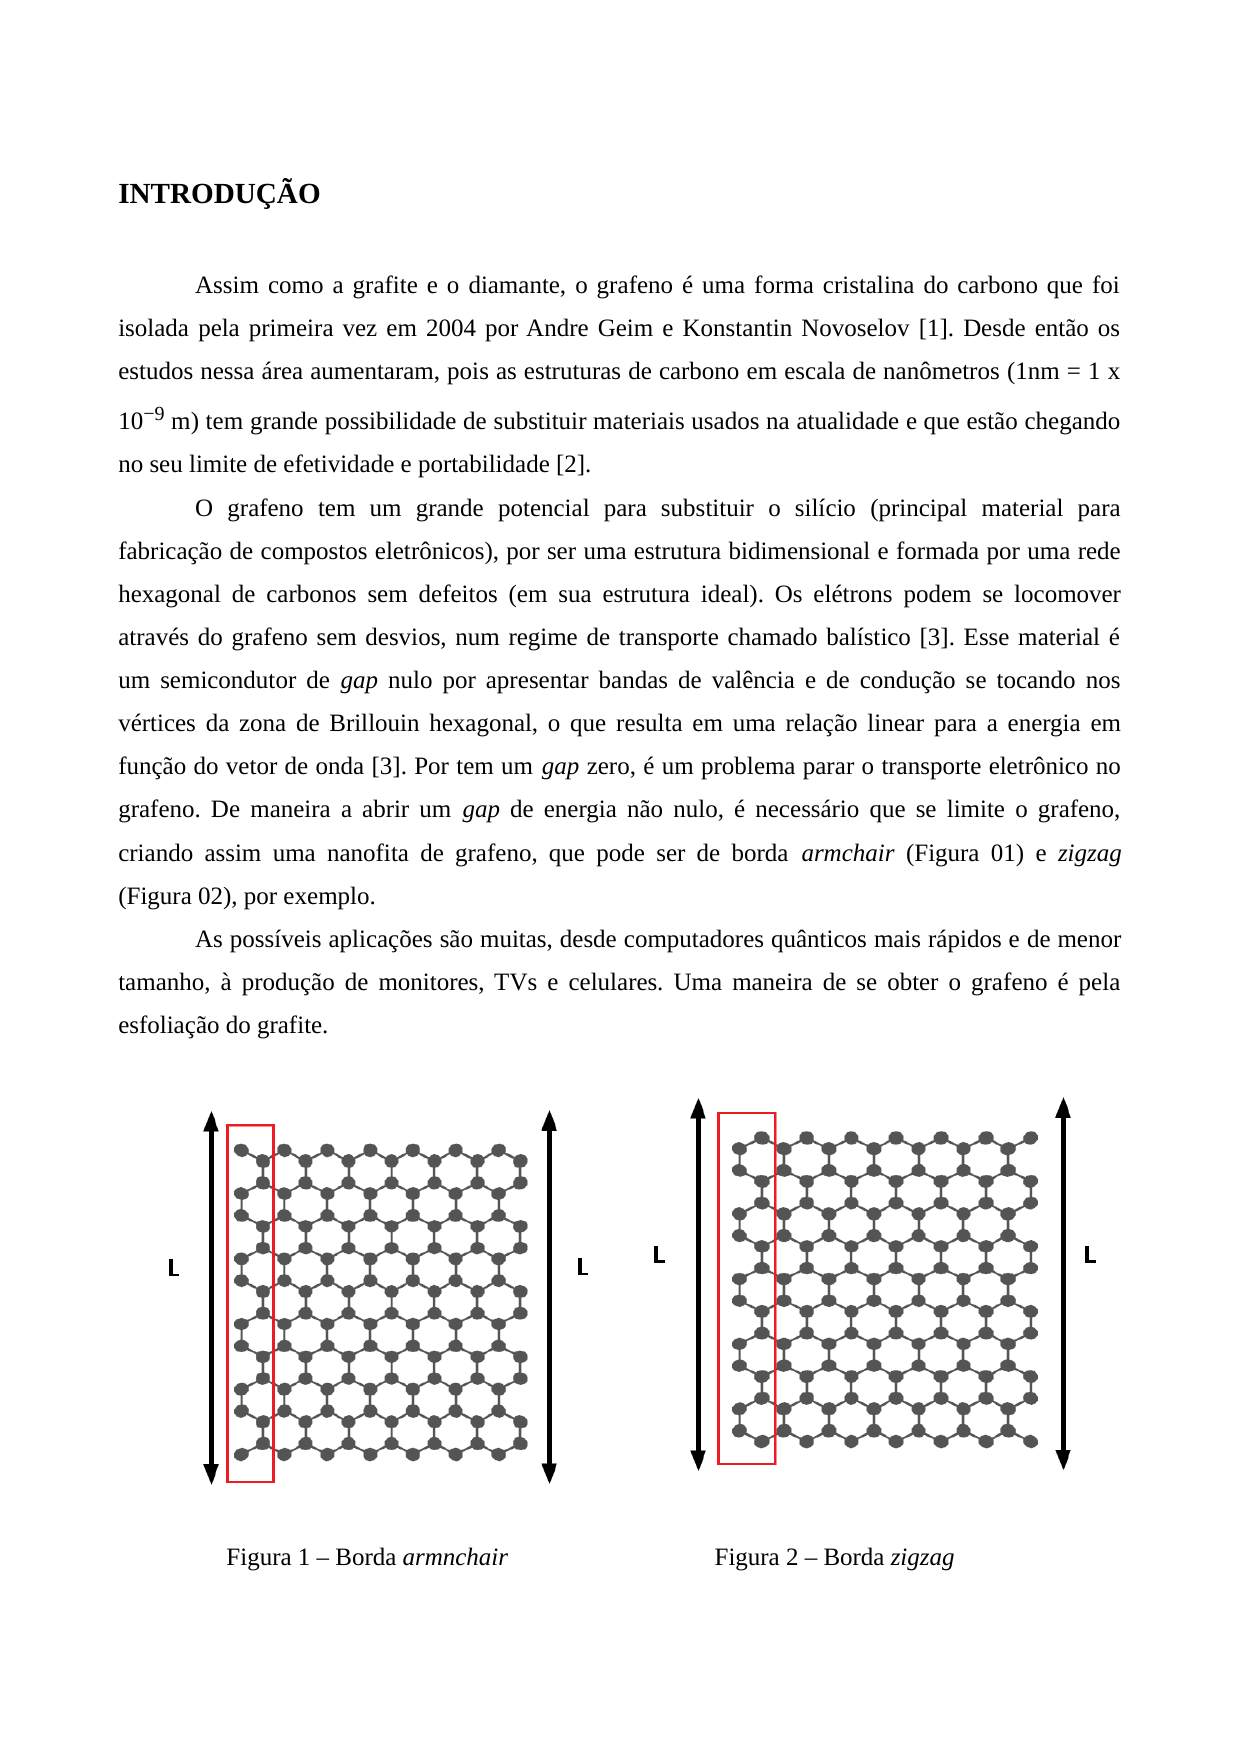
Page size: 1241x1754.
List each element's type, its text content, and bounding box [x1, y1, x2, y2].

picture [134, 1082, 623, 1517]
text O grafeno tem um grande potencial para substituir o silício (principal material para fabricação de compostos eletrônicos), por ser uma estrutura bidimensional e formada por uma rede hexagonal de carbonos sem defeitos (em sua estrutura ideal). Os elétrons podem se locomover através do grafeno sem desvios, num regime de transporte chamado balístico [3]. Esse material é um semicondutor de gap nulo por apresentar bandas de valência e de condução se tocando nos vértices da zona de Brillouin hexagonal, o que resulta em uma relação linear para a energia em função do vetor de onda [3]. Por tem um gap zero, é um problema parar o transporte eletrônico no grafeno. De maneira a abrir um gap de energia não nulo, é necessário que se limite o grafeno, criando assim uma nanofita de grafeno, que pode ser de borda armchair (Figura 01) e zigzag (Figura 02), por exemplo. [118, 493, 1122, 909]
text INTRODUÇÃO [118, 176, 1122, 210]
text Assim como a grafite e o diamante, o grafeno é uma forma cristalina do carbono que foi isolada pela primeira vez em 2004 por Andre Geim e Konstantin Novoselov [1]. Desde então os estudos nessa área aumentaram, pois as estruturas de carbono em escala de nanômetros (1nm = 1 x 10−9 m) tem grande possibilidade de substituir materiais usados na atualidade e que estão chegando no seu limite de efetividade e portabilidade [2]. [118, 270, 1122, 478]
text Figura 1 – Borda armnchair Figura 2 – Borda zigzag [118, 1542, 1122, 1571]
picture [631, 1075, 1142, 1508]
text As possíveis aplicações são muitas, desde computadores quânticos mais rápidos e de menor tamanho, à produção de monitores, TVs e celulares. Uma maneira de se obter o grafeno é pela esfoliação do grafite. [118, 924, 1122, 1039]
